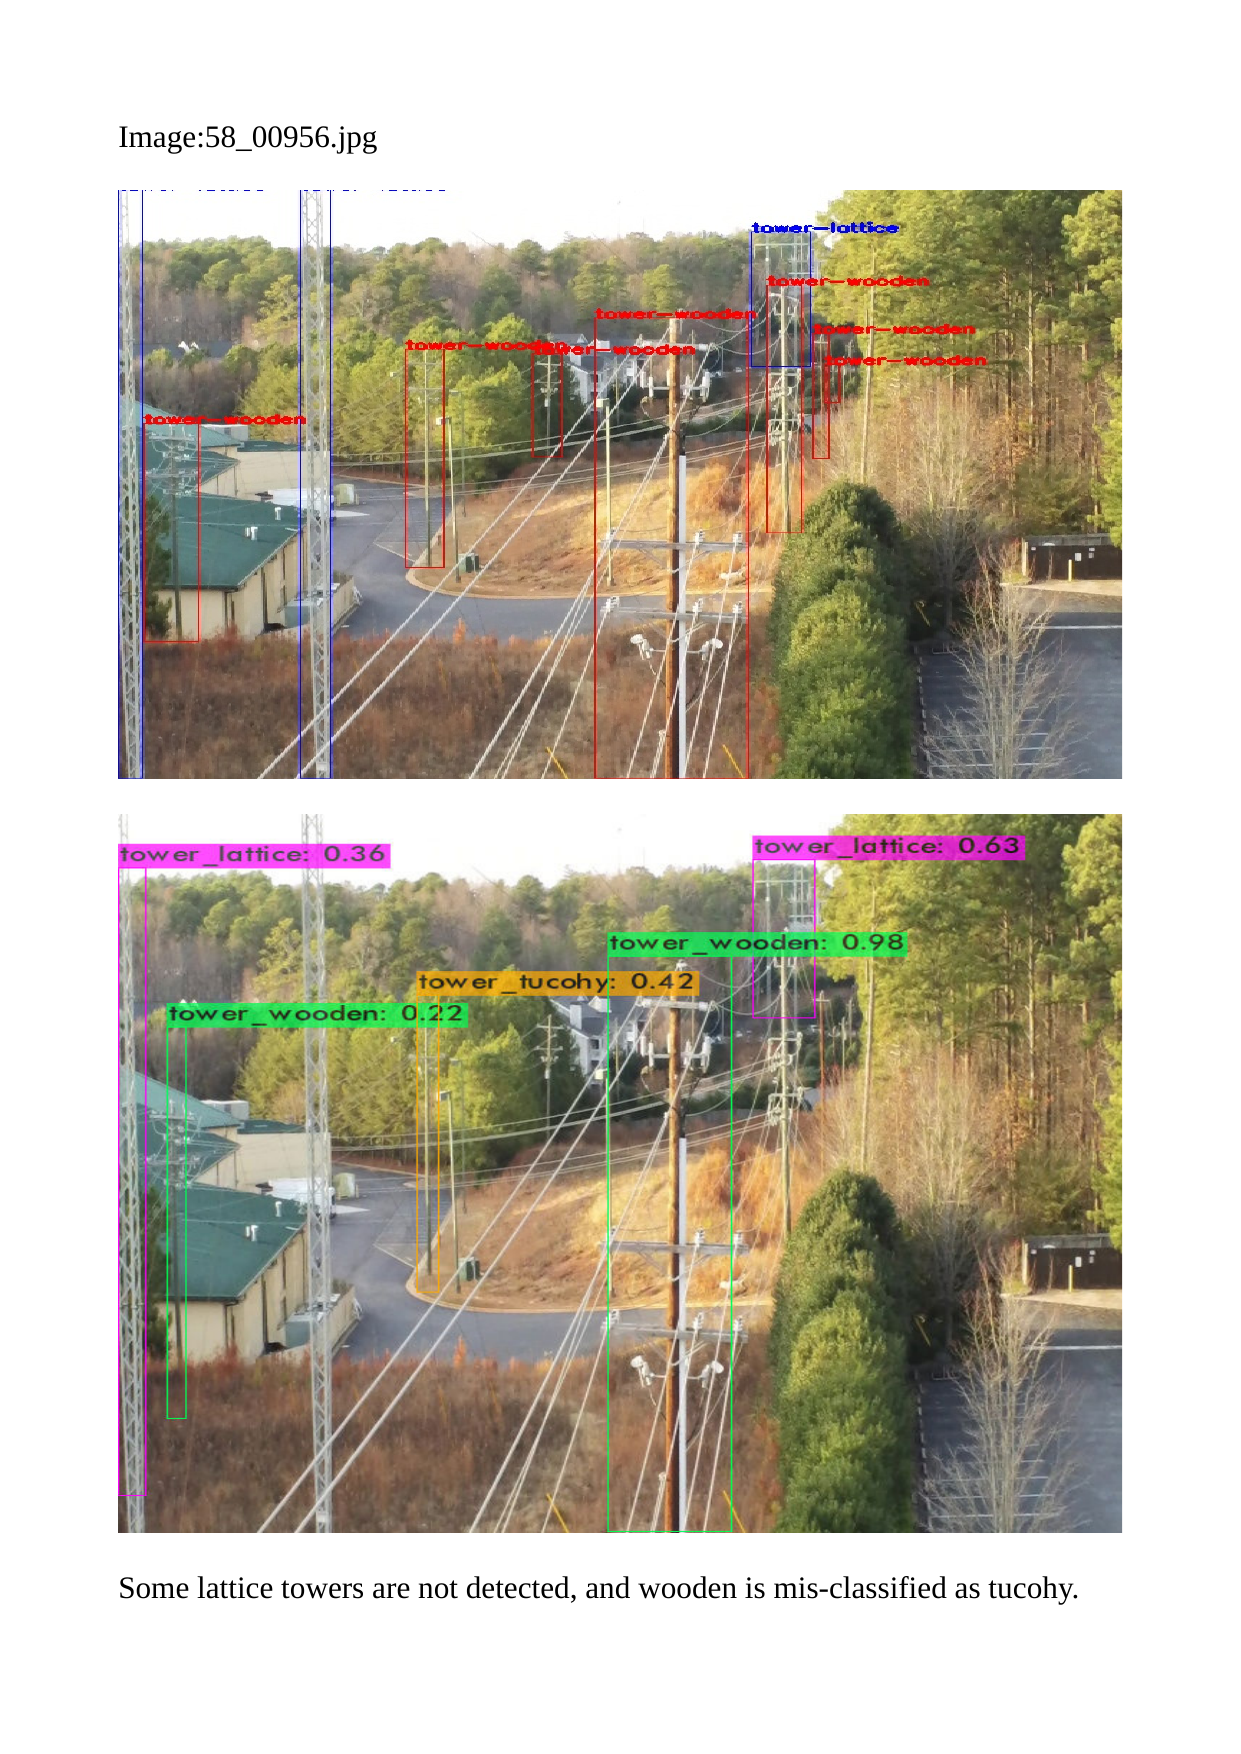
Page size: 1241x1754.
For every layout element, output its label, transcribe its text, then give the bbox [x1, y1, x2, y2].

picture [118, 814, 1123, 1533]
picture [118, 190, 1123, 779]
text Some lattice towers are not detected, and wooden is mis-classified as tucohy. [118, 1569, 1122, 1605]
text Image:58_00956.jpg [118, 118, 1122, 154]
